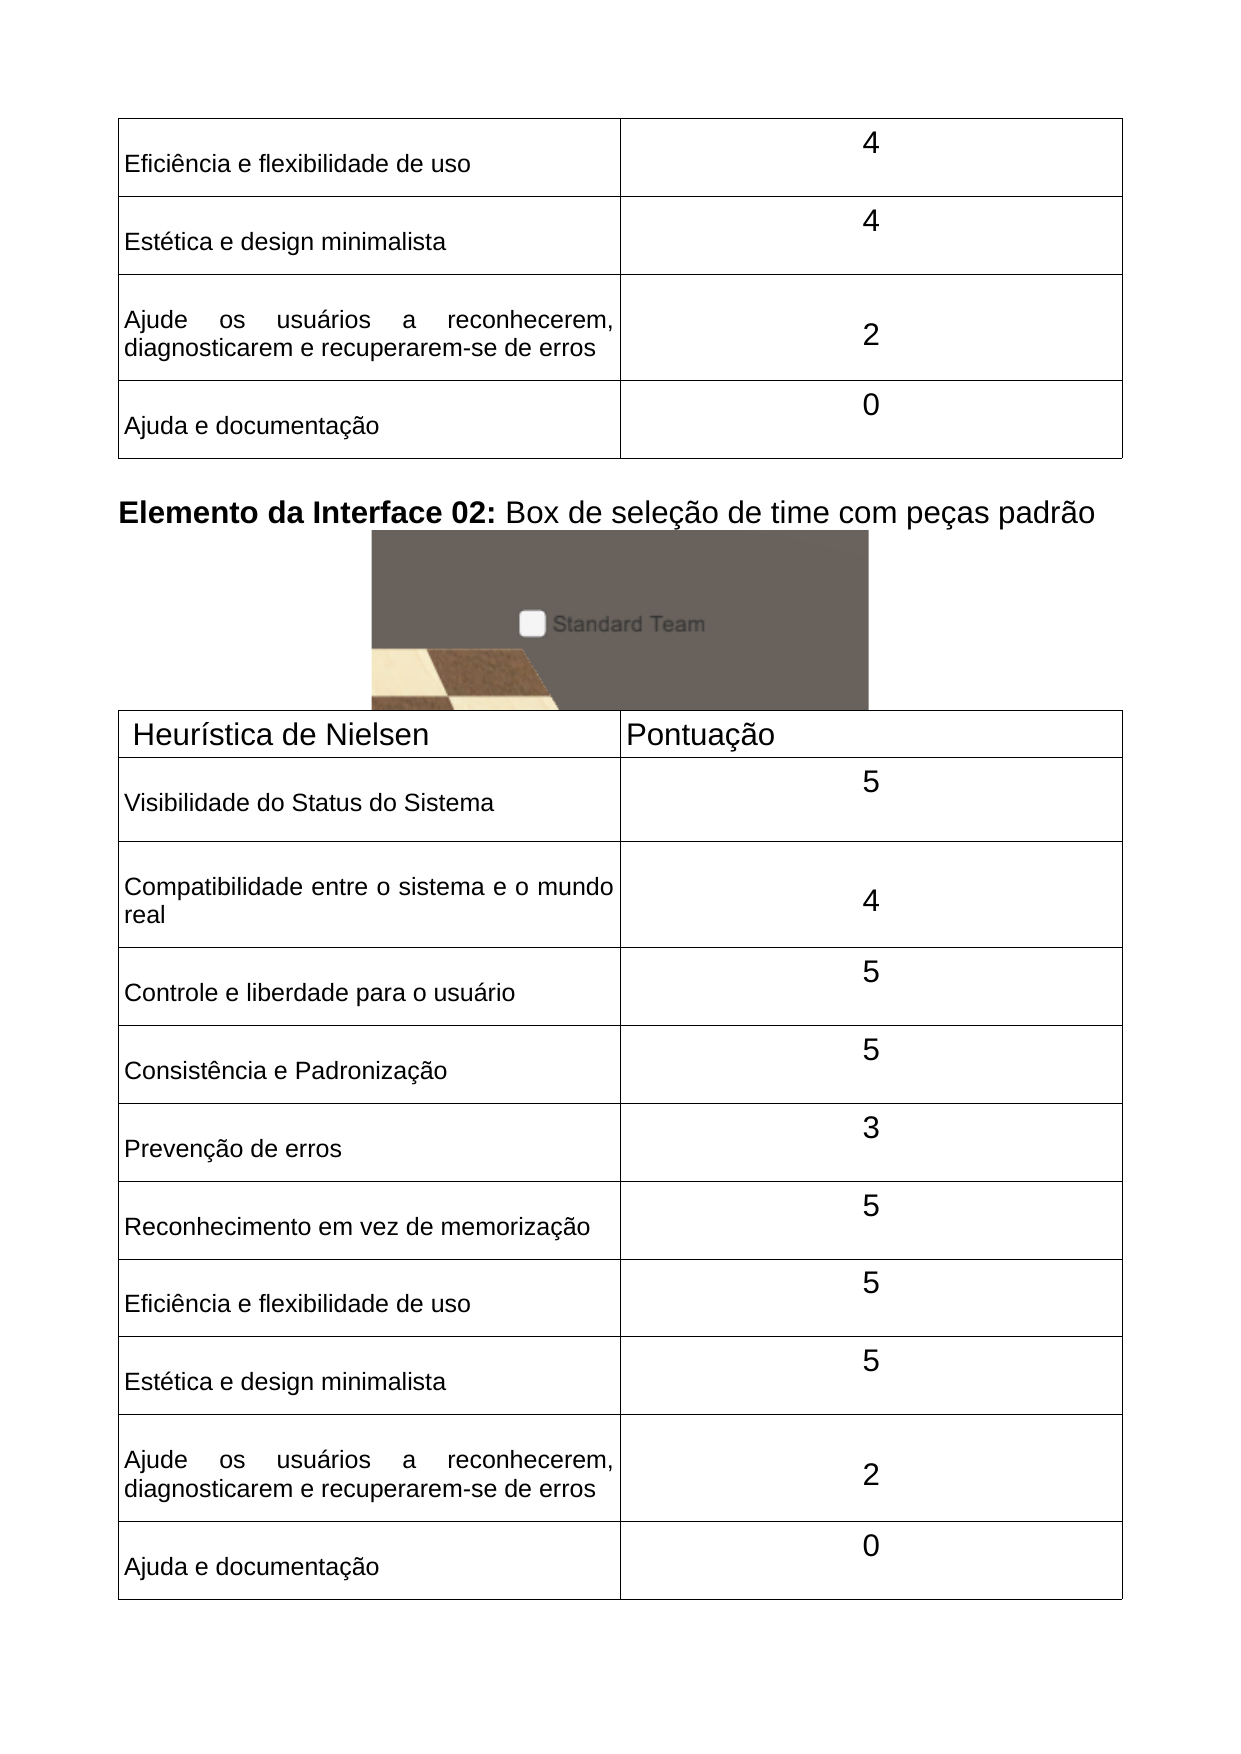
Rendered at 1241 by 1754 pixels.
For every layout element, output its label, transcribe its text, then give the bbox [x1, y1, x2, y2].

table_cell 4 [621, 842, 1122, 947]
table_cell Reconhecimento em vez de memorização [119, 1182, 620, 1258]
table_cell 0 [621, 381, 1122, 458]
table_cell 2 [621, 275, 1122, 380]
table_cell Eficiência e flexibilidade de uso [119, 1260, 620, 1336]
table_cell Ajude os usuários a reconhecerem, diagnosticarem e recuperarem-se de erros [119, 275, 620, 380]
table_cell 3 [621, 1104, 1122, 1181]
table_cell Visibilidade do Status do Sistema [119, 758, 620, 841]
table_cell Consistência e Padronização [119, 1026, 620, 1103]
table_cell 0 [621, 1522, 1122, 1598]
table_cell Ajuda e documentação [119, 1522, 620, 1598]
table_cell Ajuda e documentação [119, 381, 620, 458]
table_cell 5 [621, 948, 1122, 1025]
table_cell Controle e liberdade para o usuário [119, 948, 620, 1025]
table_cell 5 [621, 1182, 1122, 1258]
table_cell 4 [621, 197, 1122, 274]
table_cell Estética e design minimalista [119, 1337, 620, 1414]
table_cell Ajude os usuários a reconhecerem, diagnosticarem e recuperarem-se de erros [119, 1415, 620, 1521]
table_cell Estética e design minimalista [119, 197, 620, 274]
table_header Heurística de Nielsen [119, 711, 620, 757]
table_header Pontuação [621, 711, 1122, 757]
table_cell 2 [621, 1415, 1122, 1521]
table_cell 5 [621, 1337, 1122, 1414]
table_cell 4 [621, 119, 1122, 196]
table_cell 5 [621, 1260, 1122, 1336]
table_cell Compatibilidade entre o sistema e o mundo real [119, 842, 620, 947]
table_cell 5 [621, 758, 1122, 841]
text Elemento da Interface 02: Box de seleção de time com peças padrão [118, 494, 1122, 530]
table_cell Prevenção de erros [119, 1104, 620, 1181]
table_cell Eficiência e flexibilidade de uso [119, 119, 620, 196]
table_cell 5 [621, 1026, 1122, 1103]
picture [371, 530, 869, 710]
